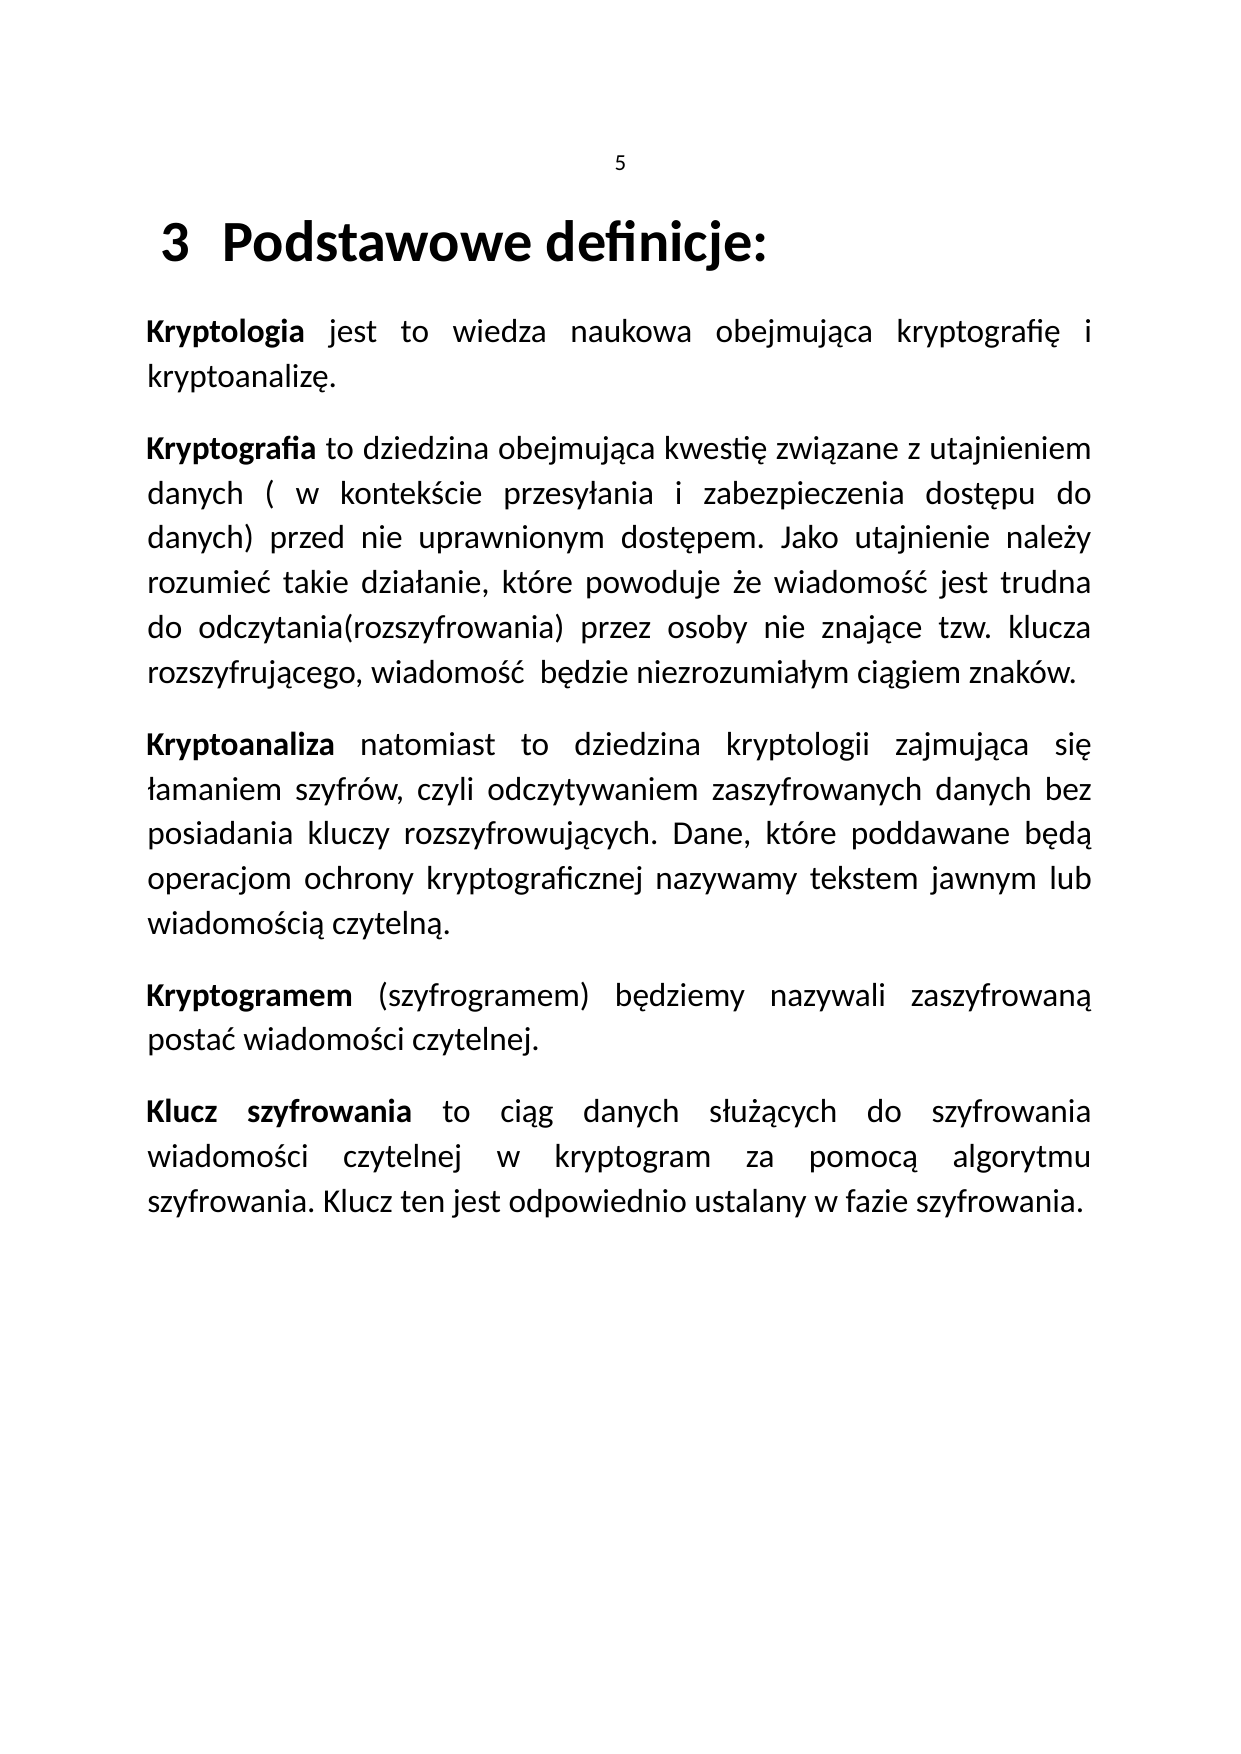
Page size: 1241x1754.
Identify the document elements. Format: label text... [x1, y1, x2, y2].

text Kryptologia jest to wiedza naukowa obejmująca kryptografię i kryptoanalizę. [146, 310, 1093, 396]
text Kryptoanaliza natomiast to dziedzina kryptologii zajmująca się łamaniem szyfrów, czyli odczytywaniem zaszyfrowanych danych bez posiadania kluczy rozszyfrowujących. Dane, które poddawane będą operacjom ochrony kryptograficznej nazywamy tekstem jawnym lub wiadomością czytelną. [146, 723, 1093, 943]
text Klucz szyfrowania to ciąg danych służących do szyfrowania wiadomości czytelnej w kryptogram za pomocą algorytmu szyfrowania. Klucz ten jest odpowiednio ustalany w fazie szyfrowania. [146, 1090, 1093, 1221]
text Kryptografia to dziedzina obejmująca kwestię związane z utajnieniem danych ( w kontekście przesyłania i zabezpieczenia dostępu do danych) przed nie uprawnionym dostępem. Jako utajnienie należy rozumieć takie działanie, które powoduje że wiadomość jest trudna do odczytania(rozszyfrowania) przez osoby nie znające tzw. klucza rozszyfrującego, wiadomość będzie niezrozumiałym ciągiem znaków. [146, 427, 1093, 692]
subtitle Podstawowe definicje: [147, 205, 1093, 276]
text Kryptogramem (szyfrogramem) będziemy nazywali zaszyfrowaną postać wiadomości czytelnej. [146, 974, 1093, 1059]
